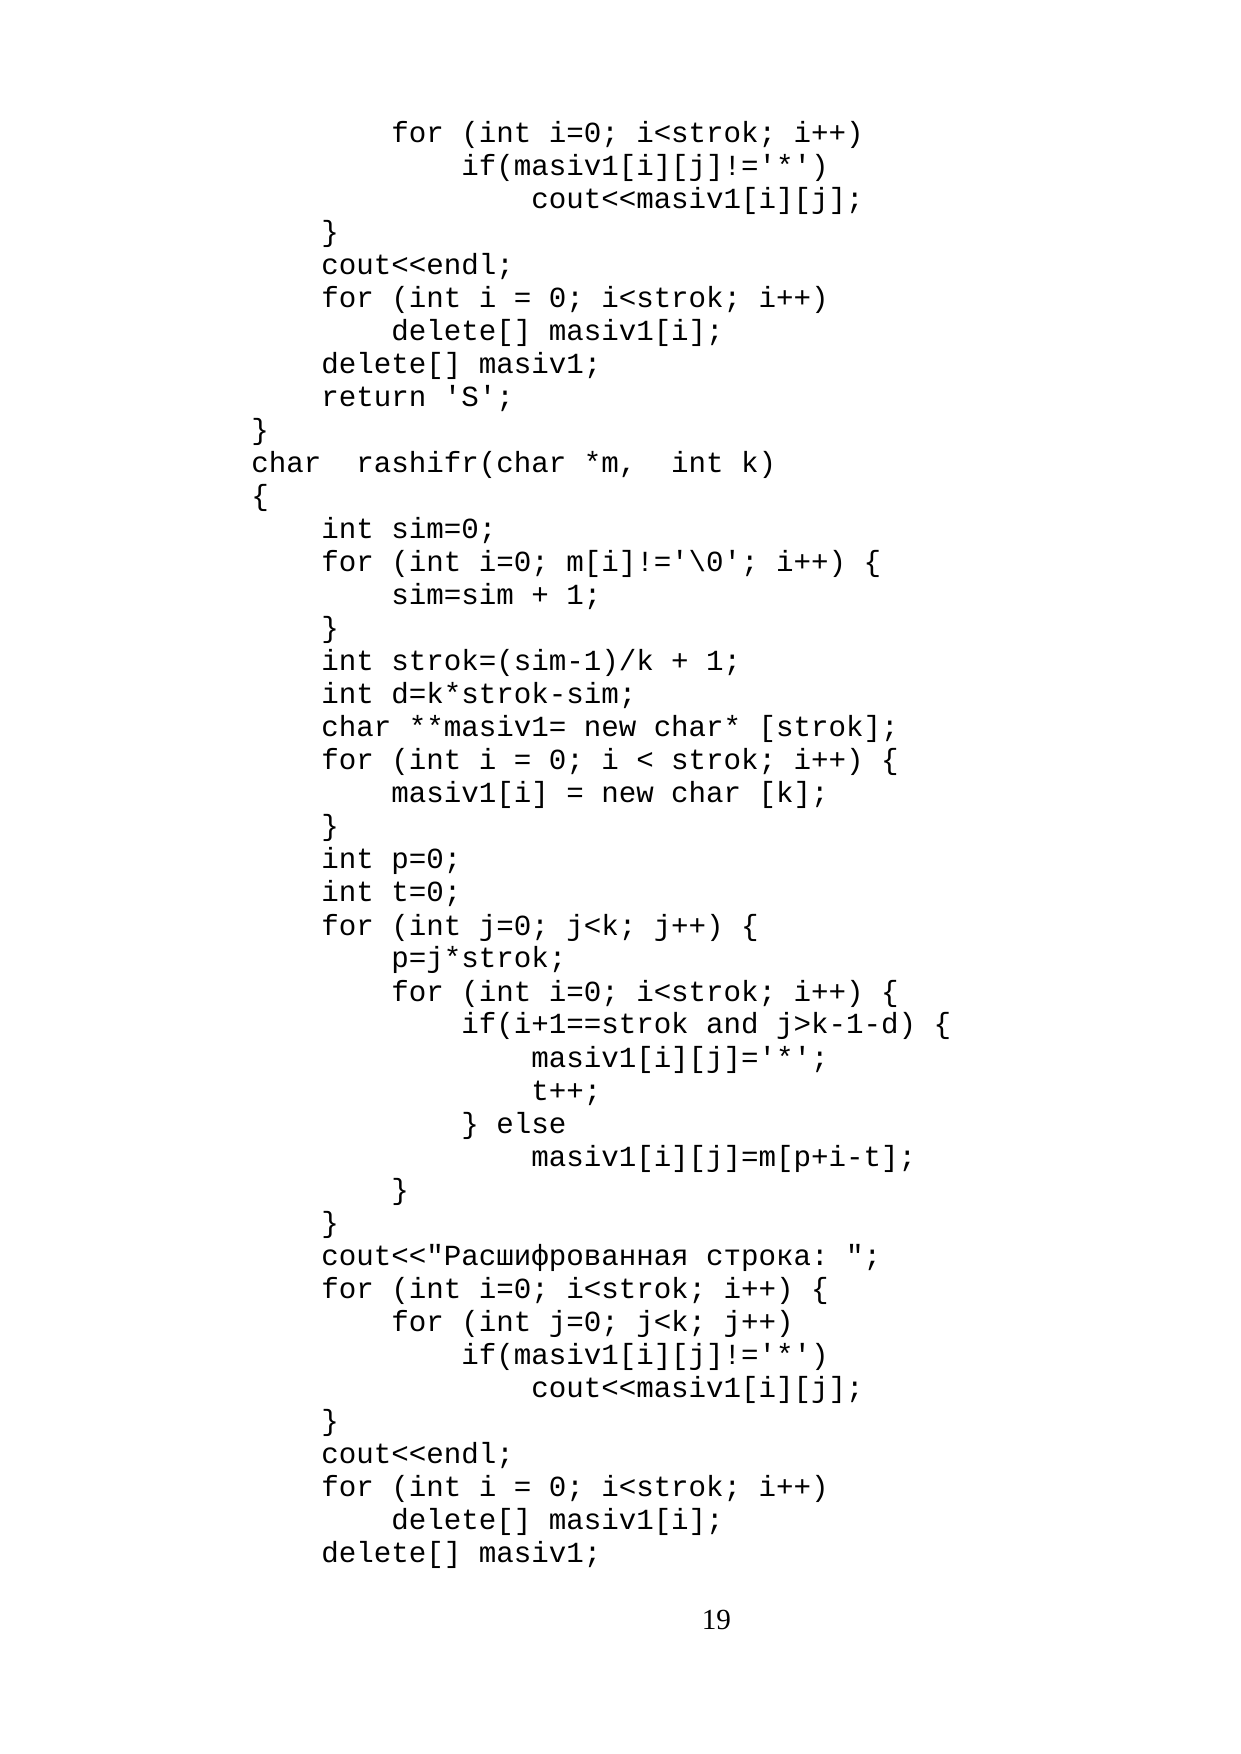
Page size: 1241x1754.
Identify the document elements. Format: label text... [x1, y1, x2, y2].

text int t=0; [177, 878, 1181, 911]
text int sim=0; [177, 514, 1181, 547]
text p=j*strok; [177, 944, 1181, 977]
text for (int i=0; i<strok; i++) [177, 118, 1181, 151]
text cout<<"Расшифрованная строка: "; [177, 1241, 1181, 1274]
text cout<<endl; [177, 250, 1181, 283]
text if(masiv1[i][j]!='*') [177, 151, 1181, 184]
text } [177, 415, 1181, 448]
text delete[] masiv1[i]; [177, 316, 1181, 349]
text t++; [177, 1076, 1181, 1109]
text int d=k*strok-sim; [177, 679, 1181, 712]
text int p=0; [177, 844, 1181, 878]
text } [177, 613, 1181, 646]
text cout<<masiv1[i][j]; [177, 1373, 1181, 1406]
text cout<<endl; [177, 1439, 1181, 1472]
text char **masiv1= new char* [strok]; [177, 712, 1181, 746]
text masiv1[i][j]=m[p+i-t]; [177, 1142, 1181, 1175]
text } else [177, 1109, 1181, 1142]
text } [177, 1175, 1181, 1208]
text { [177, 481, 1181, 514]
text if(i+1==strok and j>k-1-d) { [177, 1010, 1181, 1043]
text if(masiv1[i][j]!='*') [177, 1340, 1181, 1373]
text return 'S'; [177, 382, 1181, 415]
text for (int j=0; j<k; j++) { [177, 911, 1181, 944]
text char rashifr(char *m, int k) [177, 448, 1181, 481]
text delete[] masiv1; [177, 1538, 1181, 1571]
text delete[] masiv1; [177, 349, 1181, 382]
text for (int j=0; j<k; j++) [177, 1307, 1181, 1340]
text masiv1[i][j]='*'; [177, 1043, 1181, 1076]
text for (int i=0; m[i]!='\0'; i++) { [177, 547, 1181, 580]
text } [177, 1406, 1181, 1439]
text } [177, 217, 1181, 250]
text for (int i = 0; i<strok; i++) [177, 283, 1181, 316]
text cout<<masiv1[i][j]; [177, 184, 1181, 217]
text masiv1[i] = new char [k]; [177, 778, 1181, 812]
text int strok=(sim-1)/k + 1; [177, 646, 1181, 679]
text } [177, 812, 1181, 844]
text sim=sim + 1; [177, 580, 1181, 613]
text delete[] masiv1[i]; [177, 1505, 1181, 1538]
text for (int i = 0; i < strok; i++) { [177, 746, 1181, 778]
text for (int i = 0; i<strok; i++) [177, 1472, 1181, 1505]
text for (int i=0; i<strok; i++) { [177, 977, 1181, 1010]
text } [177, 1208, 1181, 1241]
text for (int i=0; i<strok; i++) { [177, 1274, 1181, 1307]
